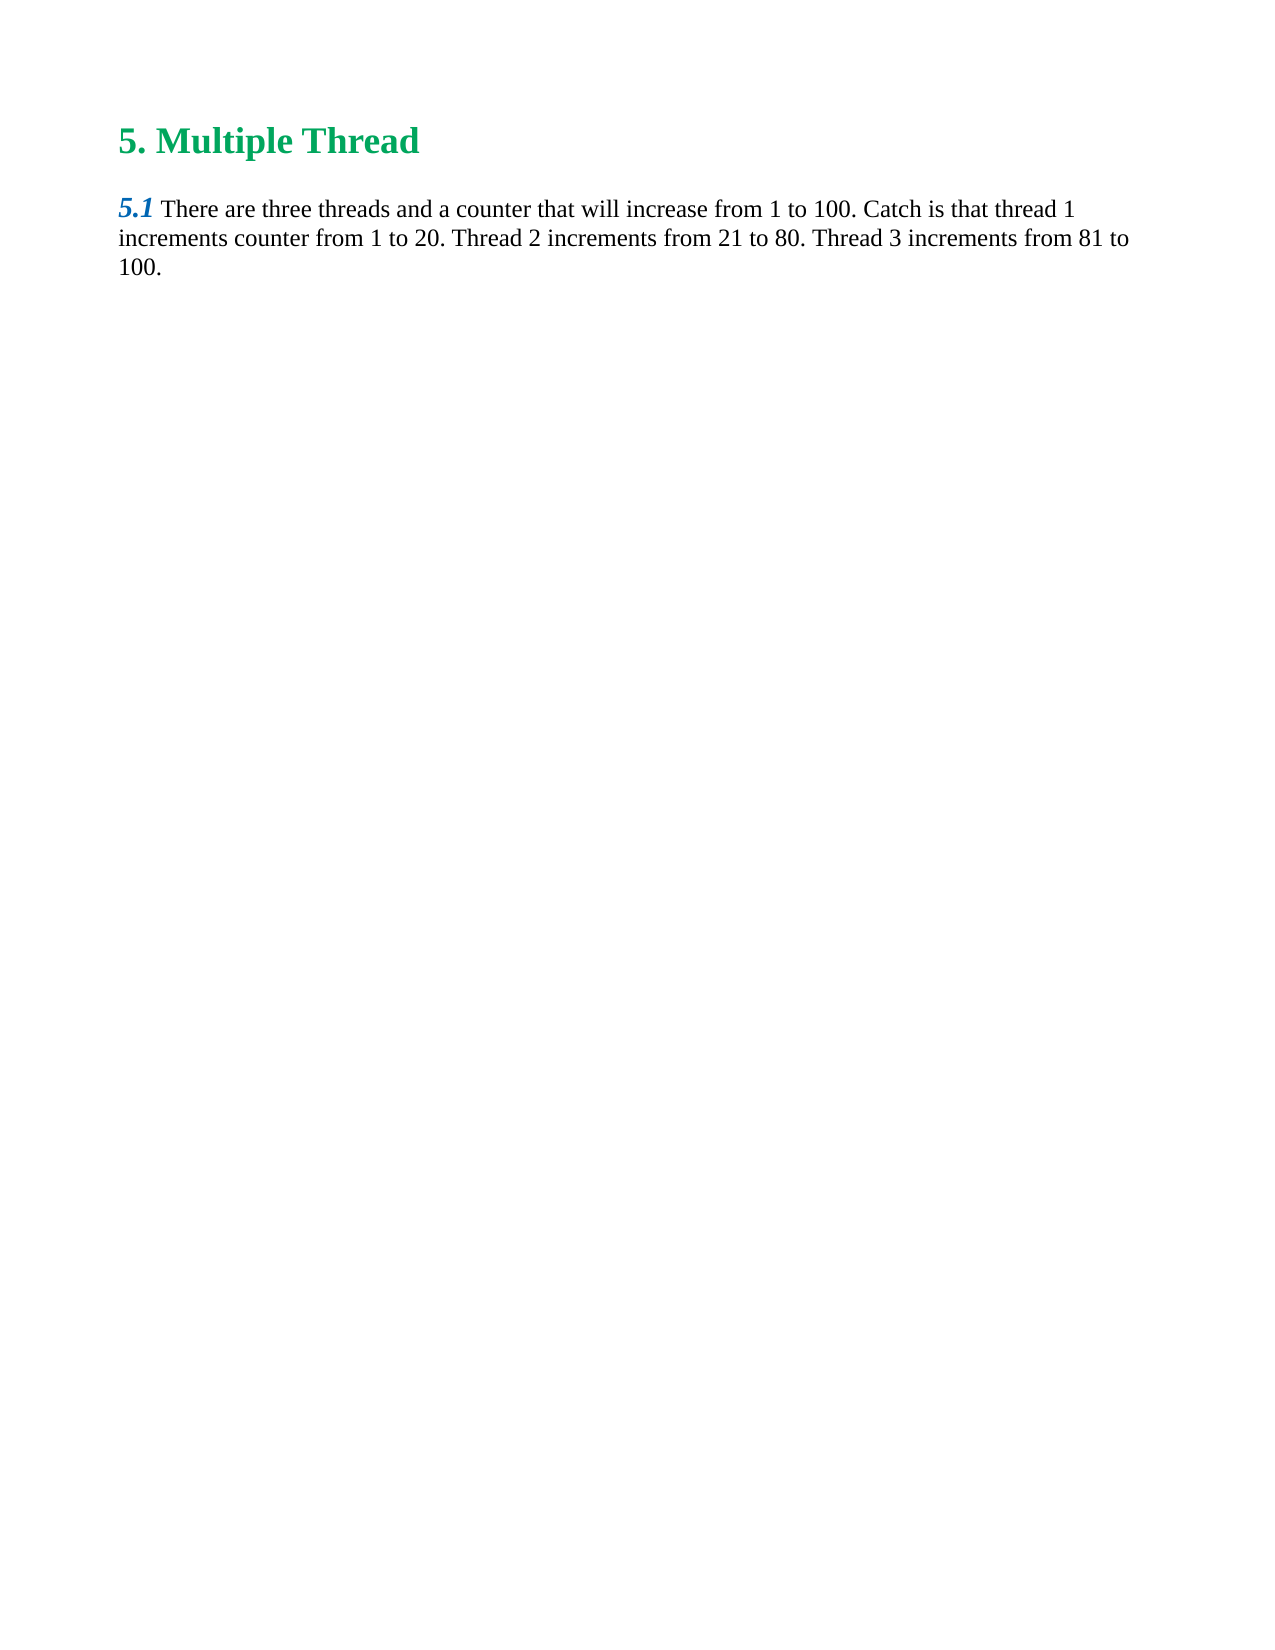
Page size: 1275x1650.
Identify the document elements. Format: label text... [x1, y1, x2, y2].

text 5.1 There are three threads and a counter that will increase from 1 to 100. Catch is that thread 1 increments counter from 1 to 20. Thread 2 increments from 21 to 80. Thread 3 increments from 81 to 100. [118, 190, 1157, 281]
text 5. Multiple Thread [118, 118, 1157, 161]
